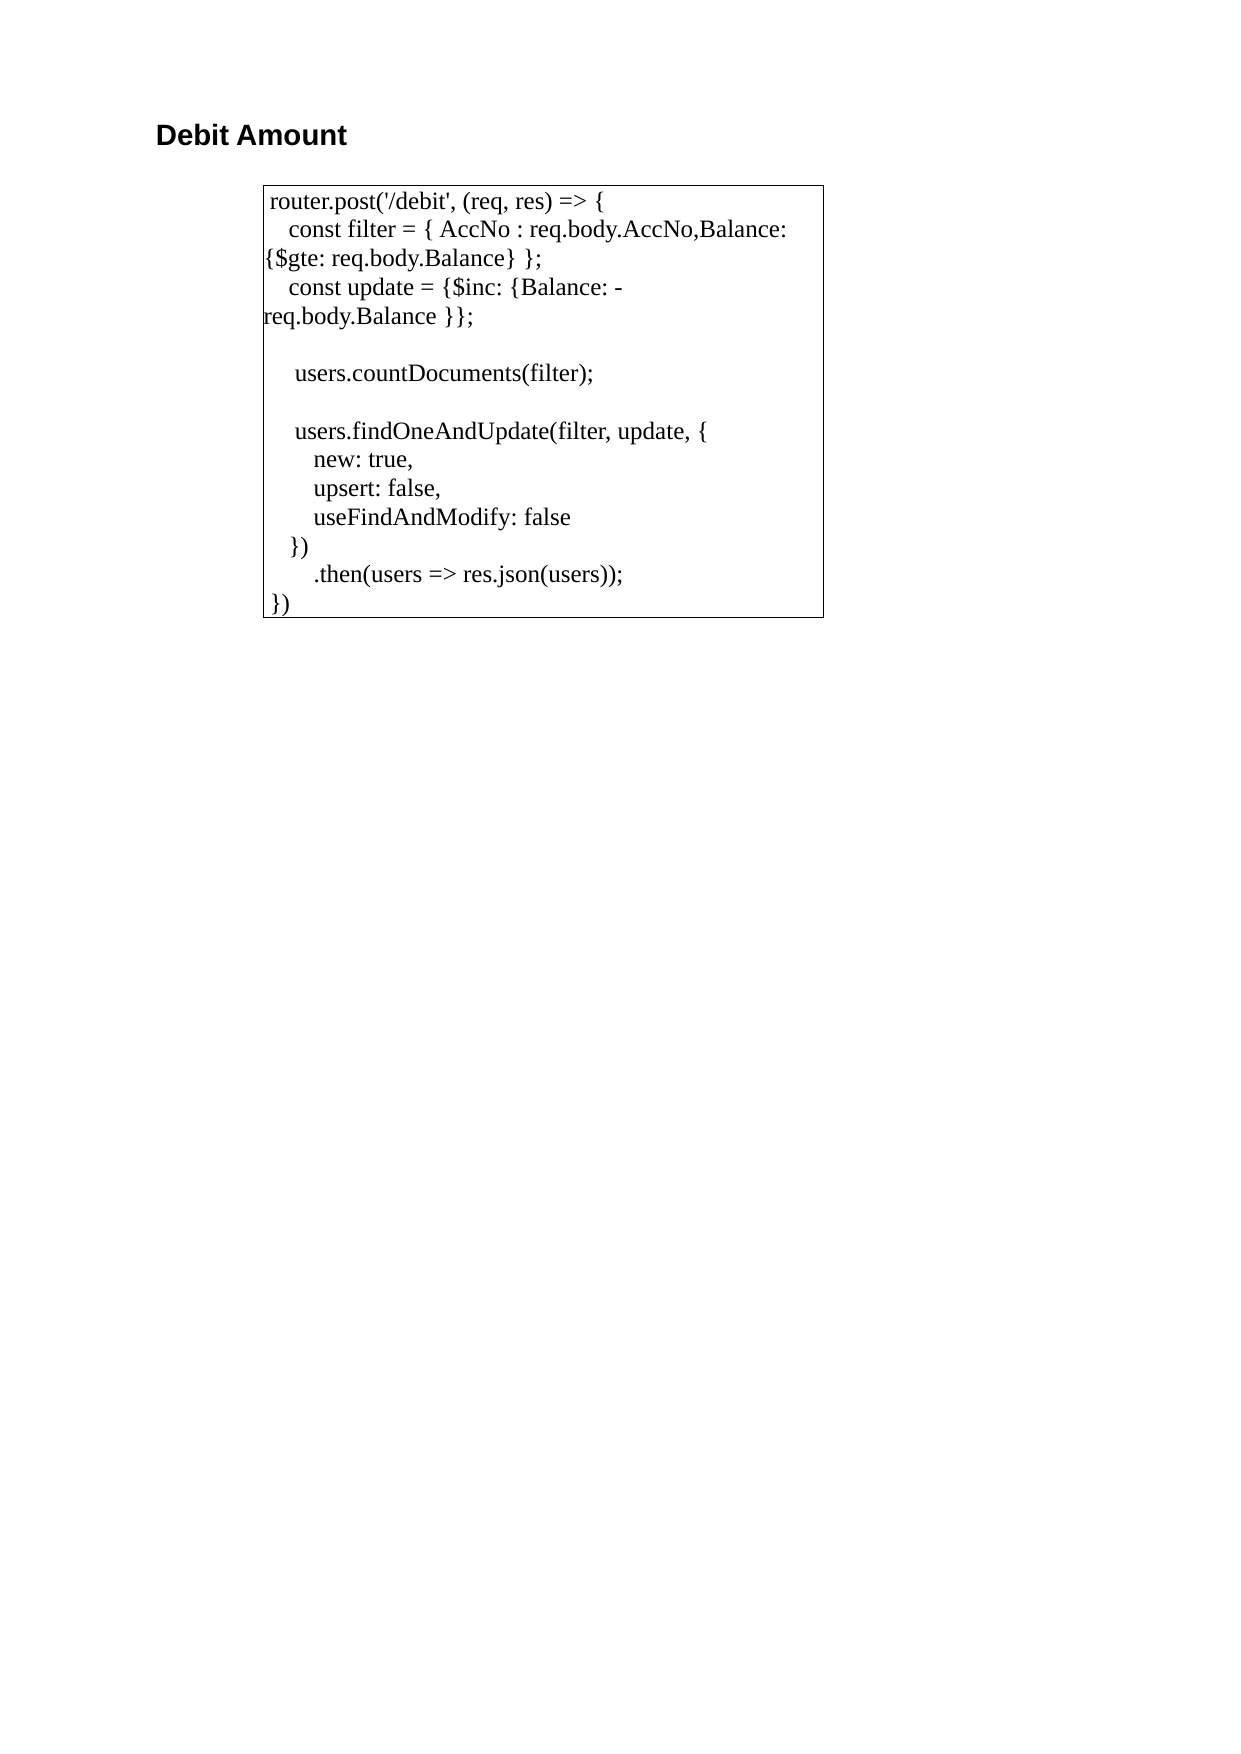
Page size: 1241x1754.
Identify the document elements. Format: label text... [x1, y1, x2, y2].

subtitle Debit Amount [156, 118, 1122, 152]
